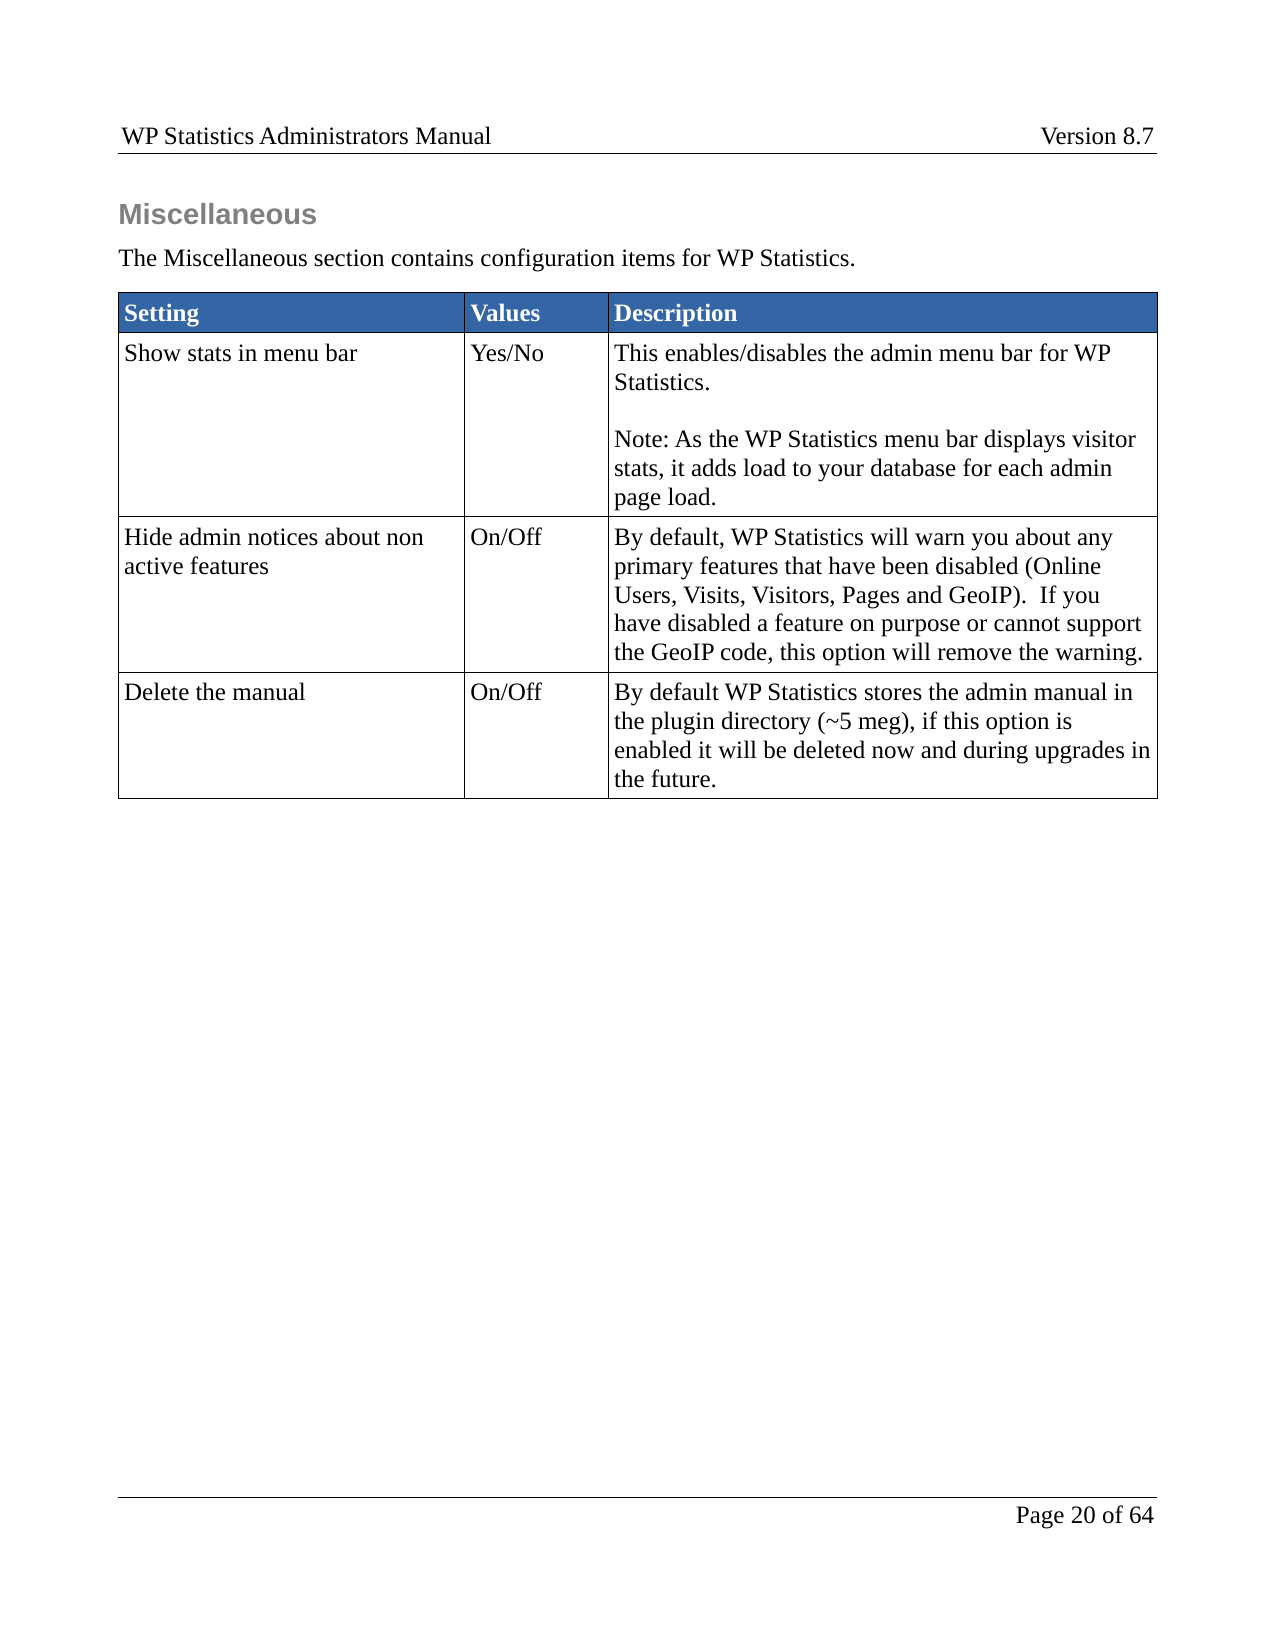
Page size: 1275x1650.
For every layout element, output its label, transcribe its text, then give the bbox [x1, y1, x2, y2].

text The Miscellaneous section contains configuration items for WP Statistics. [118, 243, 1157, 272]
table_cell Yes/No [465, 333, 608, 516]
subtitle Miscellaneous [118, 197, 1157, 230]
table_header Description [609, 293, 1157, 332]
table_cell By default WP Statistics stores the admin manual in the plugin directory (~5 meg), if this option is enabled it will be deleted now and during upgrades in the future. [609, 673, 1157, 798]
table_cell Show stats in menu bar [119, 333, 464, 516]
table_cell Delete the manual [119, 673, 464, 798]
table_cell On/Off [465, 673, 608, 798]
table_cell This enables/disables the admin menu bar for WP Statistics. Note: As the WP Statistics menu bar displays visitor stats, it adds load to your database for each admin page load. [609, 333, 1157, 516]
table_cell By default, WP Statistics will warn you about any primary features that have been disabled (Online Users, Visits, Visitors, Pages and GeoIP). If you have disabled a feature on purpose or cannot support the GeoIP code, this option will remove the warning. [609, 517, 1157, 672]
table_cell Hide admin notices about non active features [119, 517, 464, 672]
table_header Values [465, 293, 608, 332]
table_header Setting [119, 293, 464, 332]
table_cell On/Off [465, 517, 608, 672]
